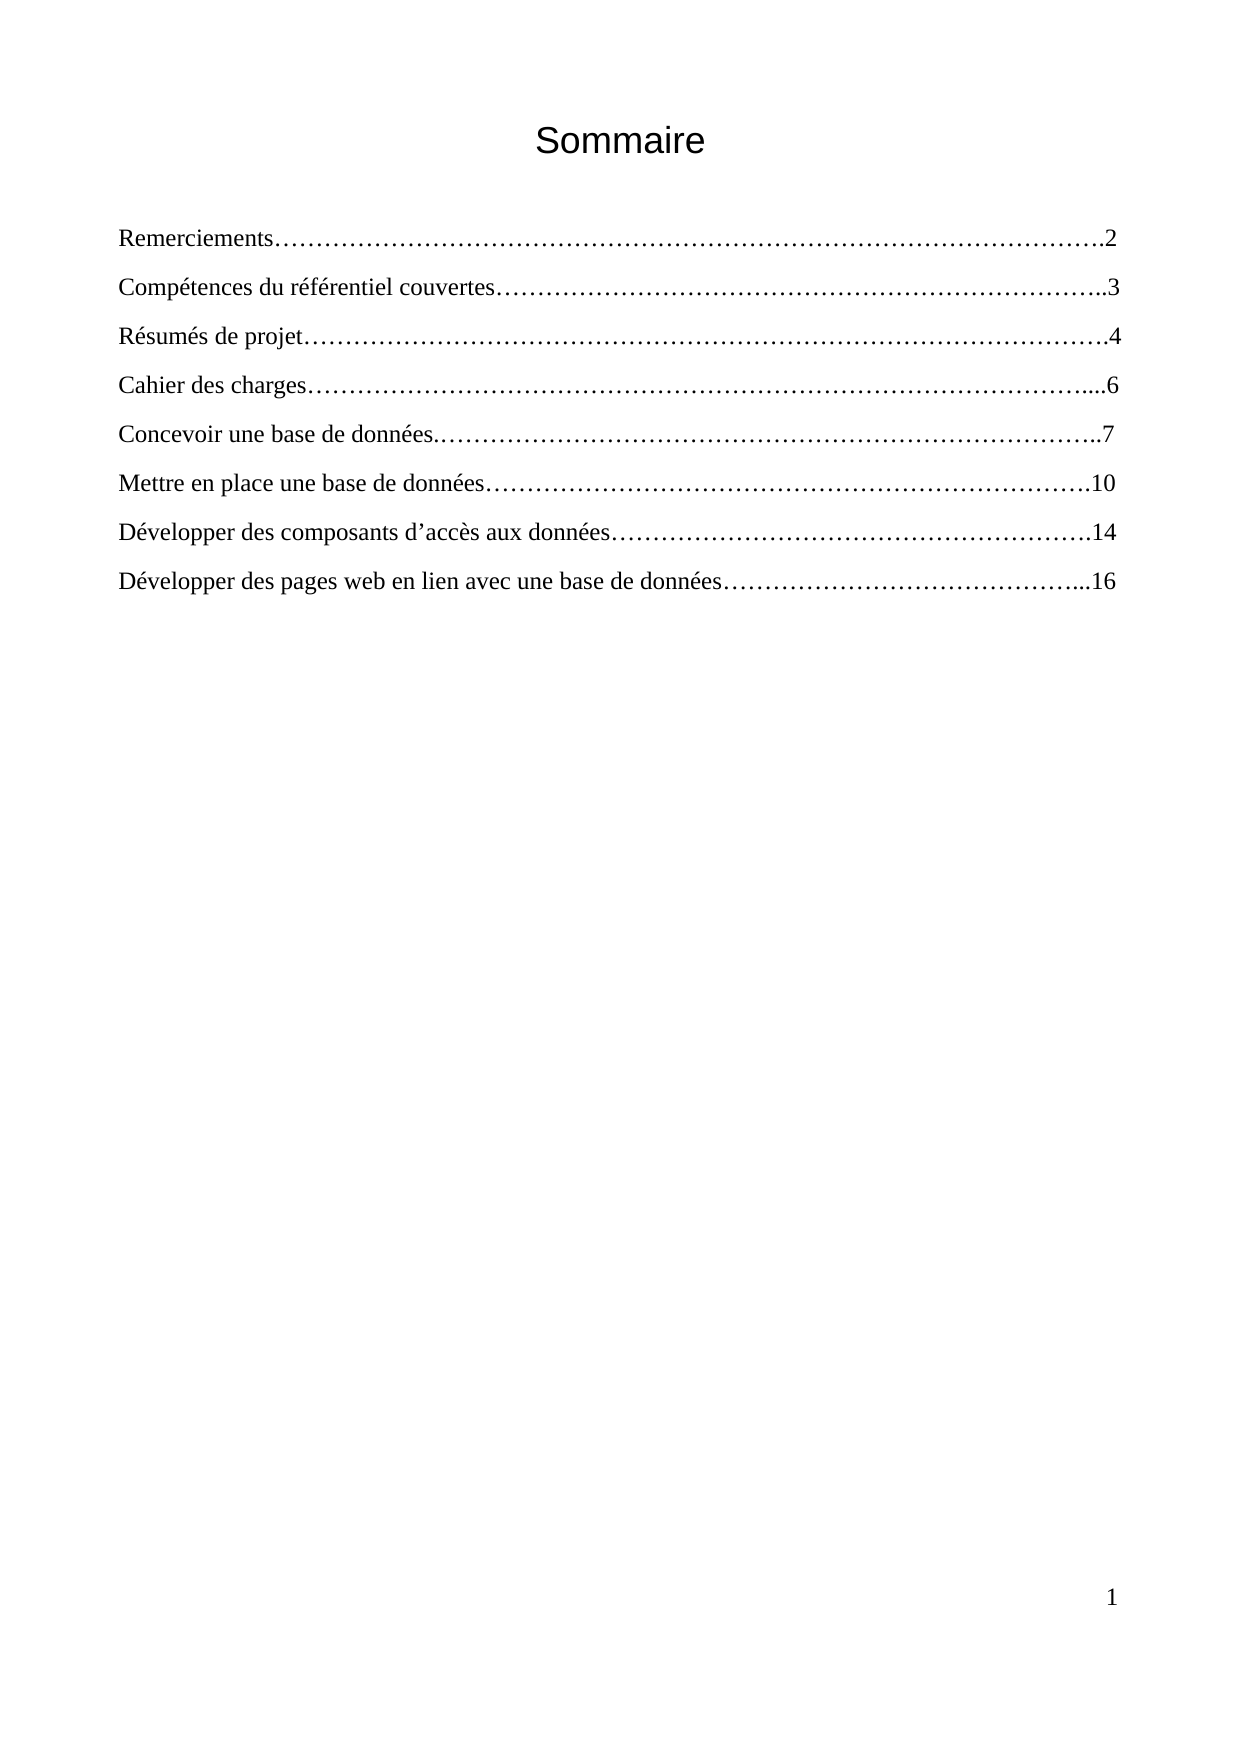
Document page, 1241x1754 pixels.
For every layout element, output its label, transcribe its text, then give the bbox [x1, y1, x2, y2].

text Résumés de projet…………………………………………………………………………………….4 [118, 321, 1122, 350]
text Remerciements……………………………………………………………………………………….2 [118, 223, 1122, 252]
text Compétences du référentiel couvertes………………………………………………………………..3 [118, 272, 1122, 301]
text Développer des pages web en lien avec une base de données……………………………………...16 [118, 566, 1122, 595]
text Mettre en place une base de données……………………………………………………………….10 [118, 468, 1122, 497]
text Cahier des charges…………………………………………………………………………………....6 [118, 370, 1122, 399]
text Développer des composants d’accès aux données………………………………………………….14 [118, 517, 1122, 546]
subtitle Sommaire [118, 118, 1122, 161]
text Concevoir une base de données.……………………………………………………………………..7 [118, 419, 1122, 448]
text 1 [118, 1478, 1122, 1610]
